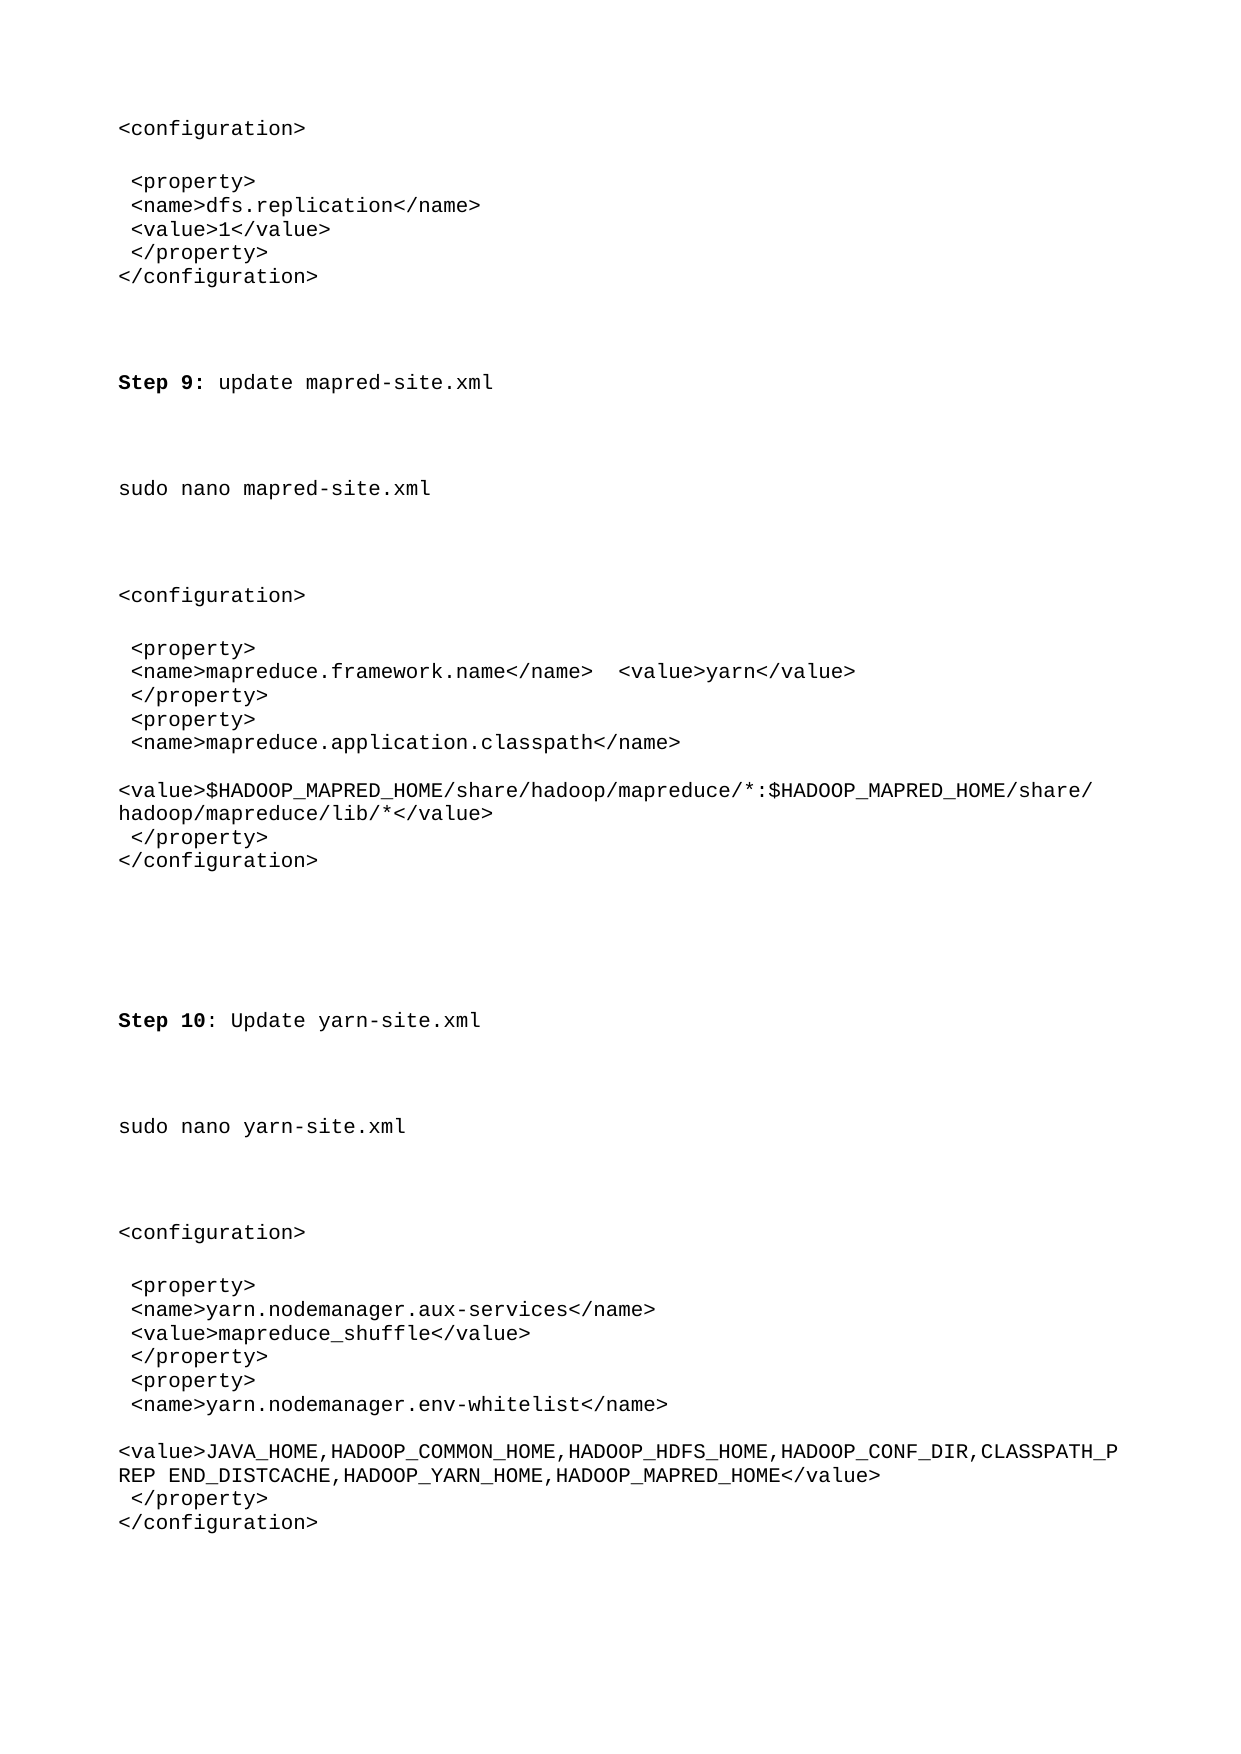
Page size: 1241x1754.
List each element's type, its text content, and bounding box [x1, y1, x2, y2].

text </property> [118, 242, 1122, 266]
text </property> [118, 1488, 1122, 1512]
text Step 9: update mapred-site.xml [118, 372, 1122, 396]
text <configuration> [118, 118, 1122, 142]
text <configuration> [118, 584, 1122, 608]
text <property> [118, 1276, 1122, 1299]
text </configuration> [118, 1512, 1122, 1536]
text </property> [118, 827, 1122, 851]
text <property> [118, 638, 1122, 661]
text <name>yarn.nodemanager.env-whitelist</name> [118, 1394, 1122, 1417]
text <value>mapreduce_shuffle</value> [118, 1323, 1122, 1346]
text <value>JAVA_HOME,HADOOP_COMMON_HOME,HADOOP_HDFS_HOME,HADOOP_CONF_DIR,CLASSPATH_PREP END_DISTCACHE,HADOOP_YARN_HOME,HADOOP_MAPRED_HOME</value> [118, 1441, 1122, 1488]
text sudo nano mapred-site.xml [118, 478, 1122, 502]
text <configuration> [118, 1222, 1122, 1246]
text <property> [118, 709, 1122, 732]
text <name>dfs.replication</name> [118, 195, 1122, 218]
text </property> [118, 1346, 1122, 1370]
text <name>yarn.nodemanager.aux-services</name> [118, 1299, 1122, 1323]
text Step 10: Update yarn-site.xml [118, 1010, 1122, 1033]
text <name>mapreduce.framework.name</name> <value>yarn</value> [118, 661, 1122, 685]
text </property> [118, 685, 1122, 709]
text </configuration> [118, 851, 1122, 874]
text <name>mapreduce.application.classpath</name> [118, 732, 1122, 756]
text sudo nano yarn-site.xml [118, 1116, 1122, 1140]
text <property> [118, 171, 1122, 195]
text <property> [118, 1370, 1122, 1394]
text </configuration> [118, 266, 1122, 289]
text <value>$HADOOP_MAPRED_HOME/share/hadoop/mapreduce/*:$HADOOP_MAPRED_HOME/share/hadoop/mapreduce/lib/*</value> [118, 779, 1122, 827]
text <value>1</value> [118, 218, 1122, 242]
